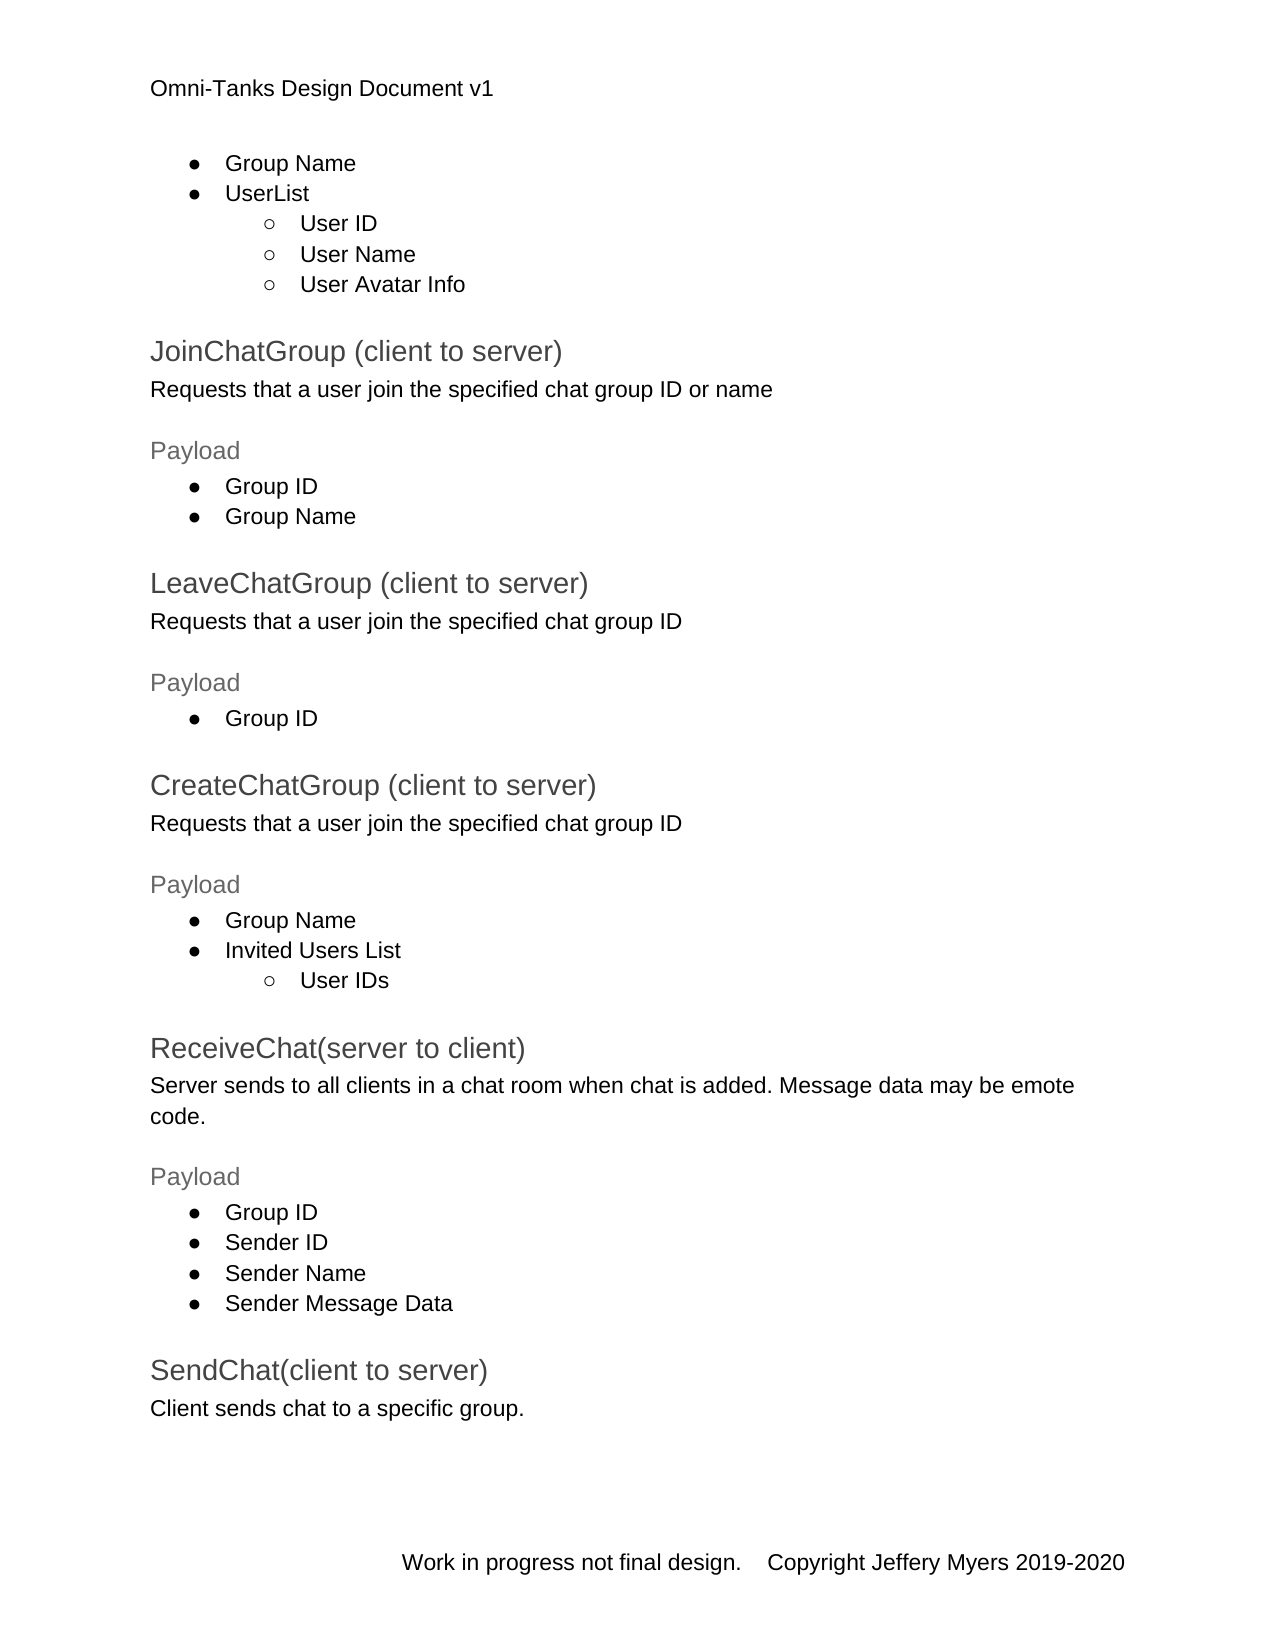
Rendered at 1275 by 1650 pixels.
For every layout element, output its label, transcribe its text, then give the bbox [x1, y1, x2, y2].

list User Name [262, 241, 1125, 267]
subtitle Payload [150, 1162, 1125, 1191]
text Requests that a user join the specified chat group ID [150, 608, 1125, 635]
subtitle Payload [150, 668, 1125, 696]
list User IDs [262, 967, 1125, 993]
list Group ID [187, 1199, 1125, 1226]
text Requests that a user join the specified chat group ID or name [150, 376, 1125, 403]
list Group Name [187, 907, 1125, 933]
list Invited Users List [187, 937, 1125, 963]
list Sender ID [187, 1229, 1125, 1256]
list Group ID [187, 473, 1125, 499]
list Group Name [187, 503, 1125, 529]
list Group ID [187, 705, 1125, 731]
list Group Name [187, 150, 1125, 176]
subtitle CreateChatGroup (client to server) [150, 768, 1125, 802]
list Sender Name [187, 1259, 1125, 1286]
list Sender Message Data [187, 1290, 1125, 1316]
list UserList [187, 180, 1125, 207]
subtitle ReceiveChat(server to client) [150, 1031, 1125, 1064]
subtitle Payload [150, 869, 1125, 898]
text Client sends chat to a specific group. [150, 1395, 1125, 1422]
list User Avatar Info [262, 271, 1125, 297]
subtitle LeaveChatGroup (client to server) [150, 566, 1125, 600]
subtitle JoinChatGroup (client to server) [150, 334, 1125, 368]
subtitle Payload [150, 436, 1125, 464]
list User ID [262, 210, 1125, 237]
text Requests that a user join the specified chat group ID [150, 810, 1125, 837]
text Server sends to all clients in a chat room when chat is added. Message data may be emote code. [150, 1072, 1125, 1129]
subtitle SendChat(client to server) [150, 1353, 1125, 1387]
